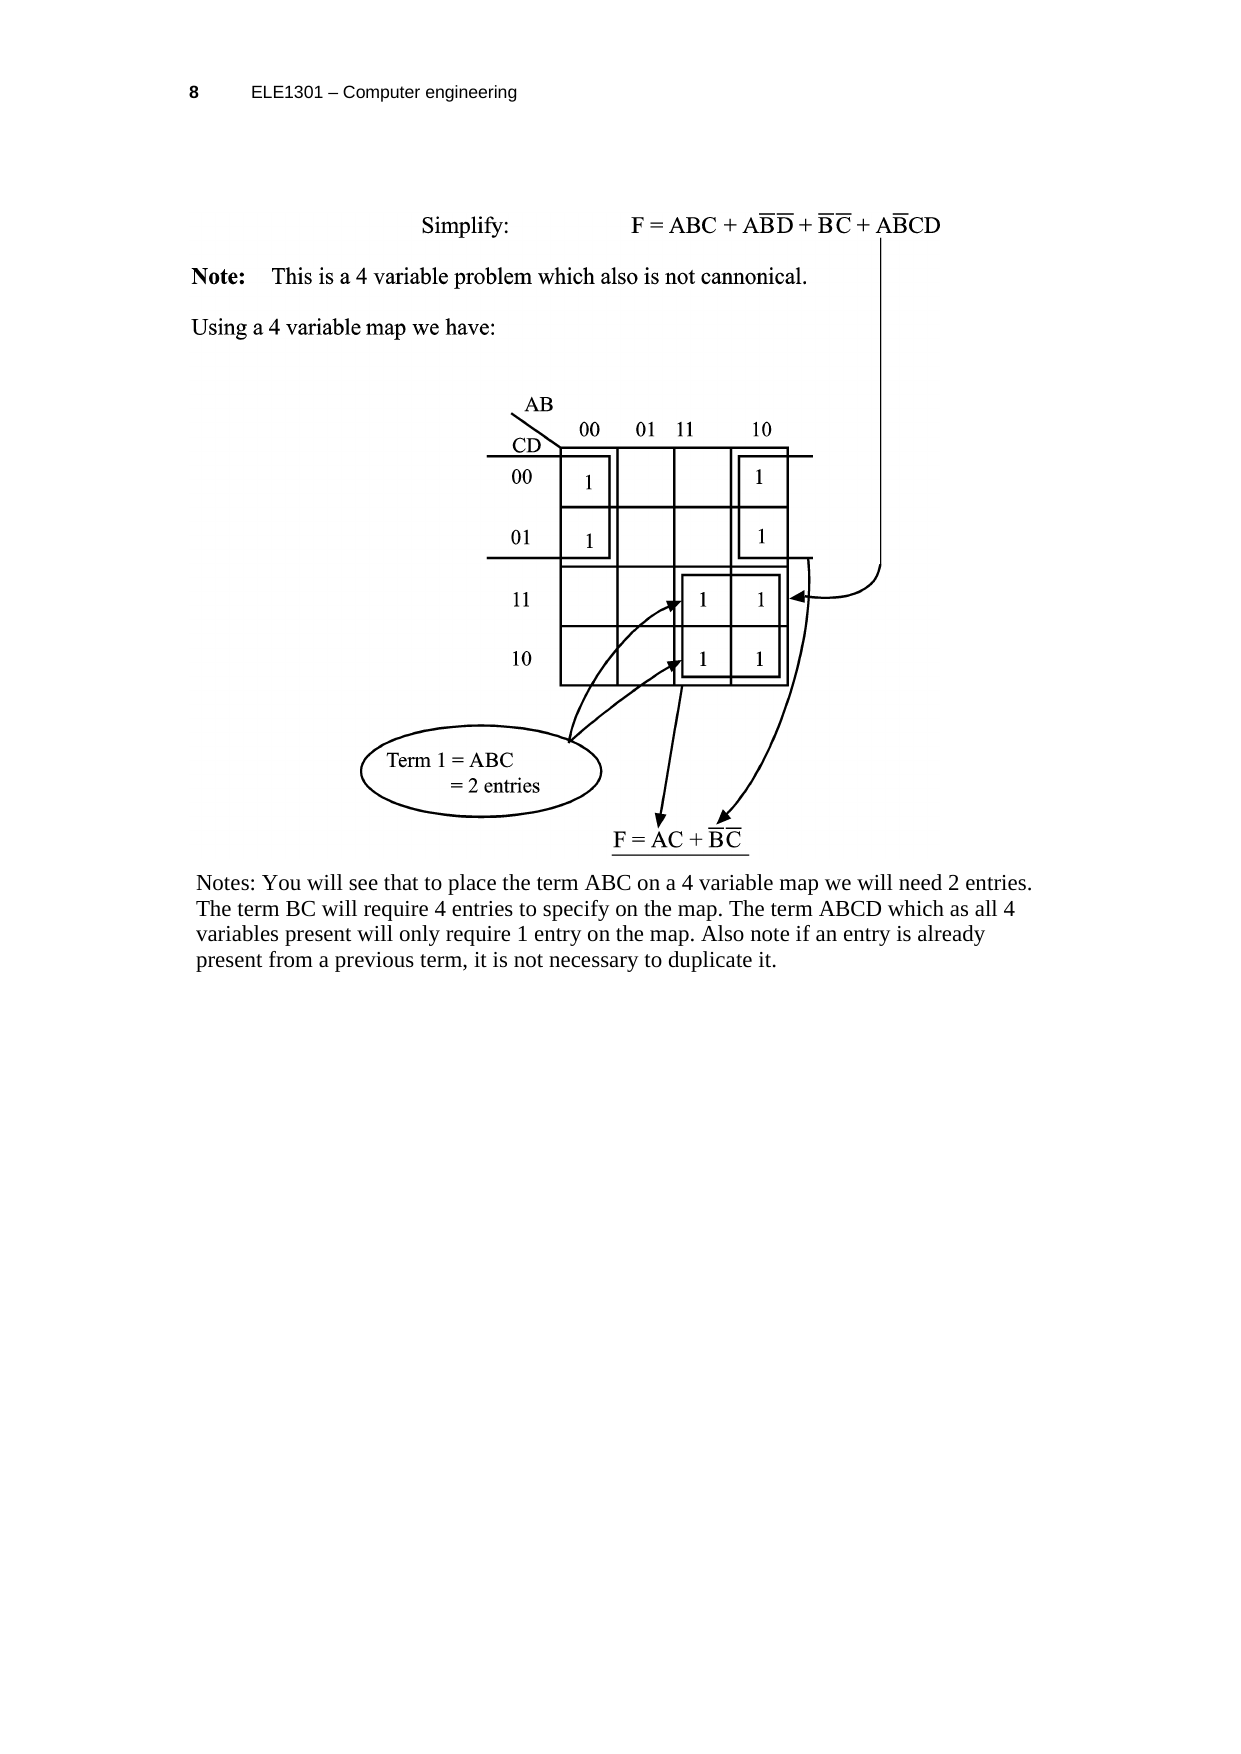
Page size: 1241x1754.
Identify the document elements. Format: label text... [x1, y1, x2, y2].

picture [188, 212, 940, 859]
table_cell Notes: You will see that to place the term ABC on a 4 variable map we will need 2 entries. The term BC will require 4 entries to specify on the map. The term ABCD which as all 4 variables present will only require 1 entry on the map. Also note if an entry is already present from a previous term, it is not necessary to duplicate it. [196, 864, 1051, 978]
table_cell [189, 207, 1051, 864]
table_cell [189, 864, 196, 978]
